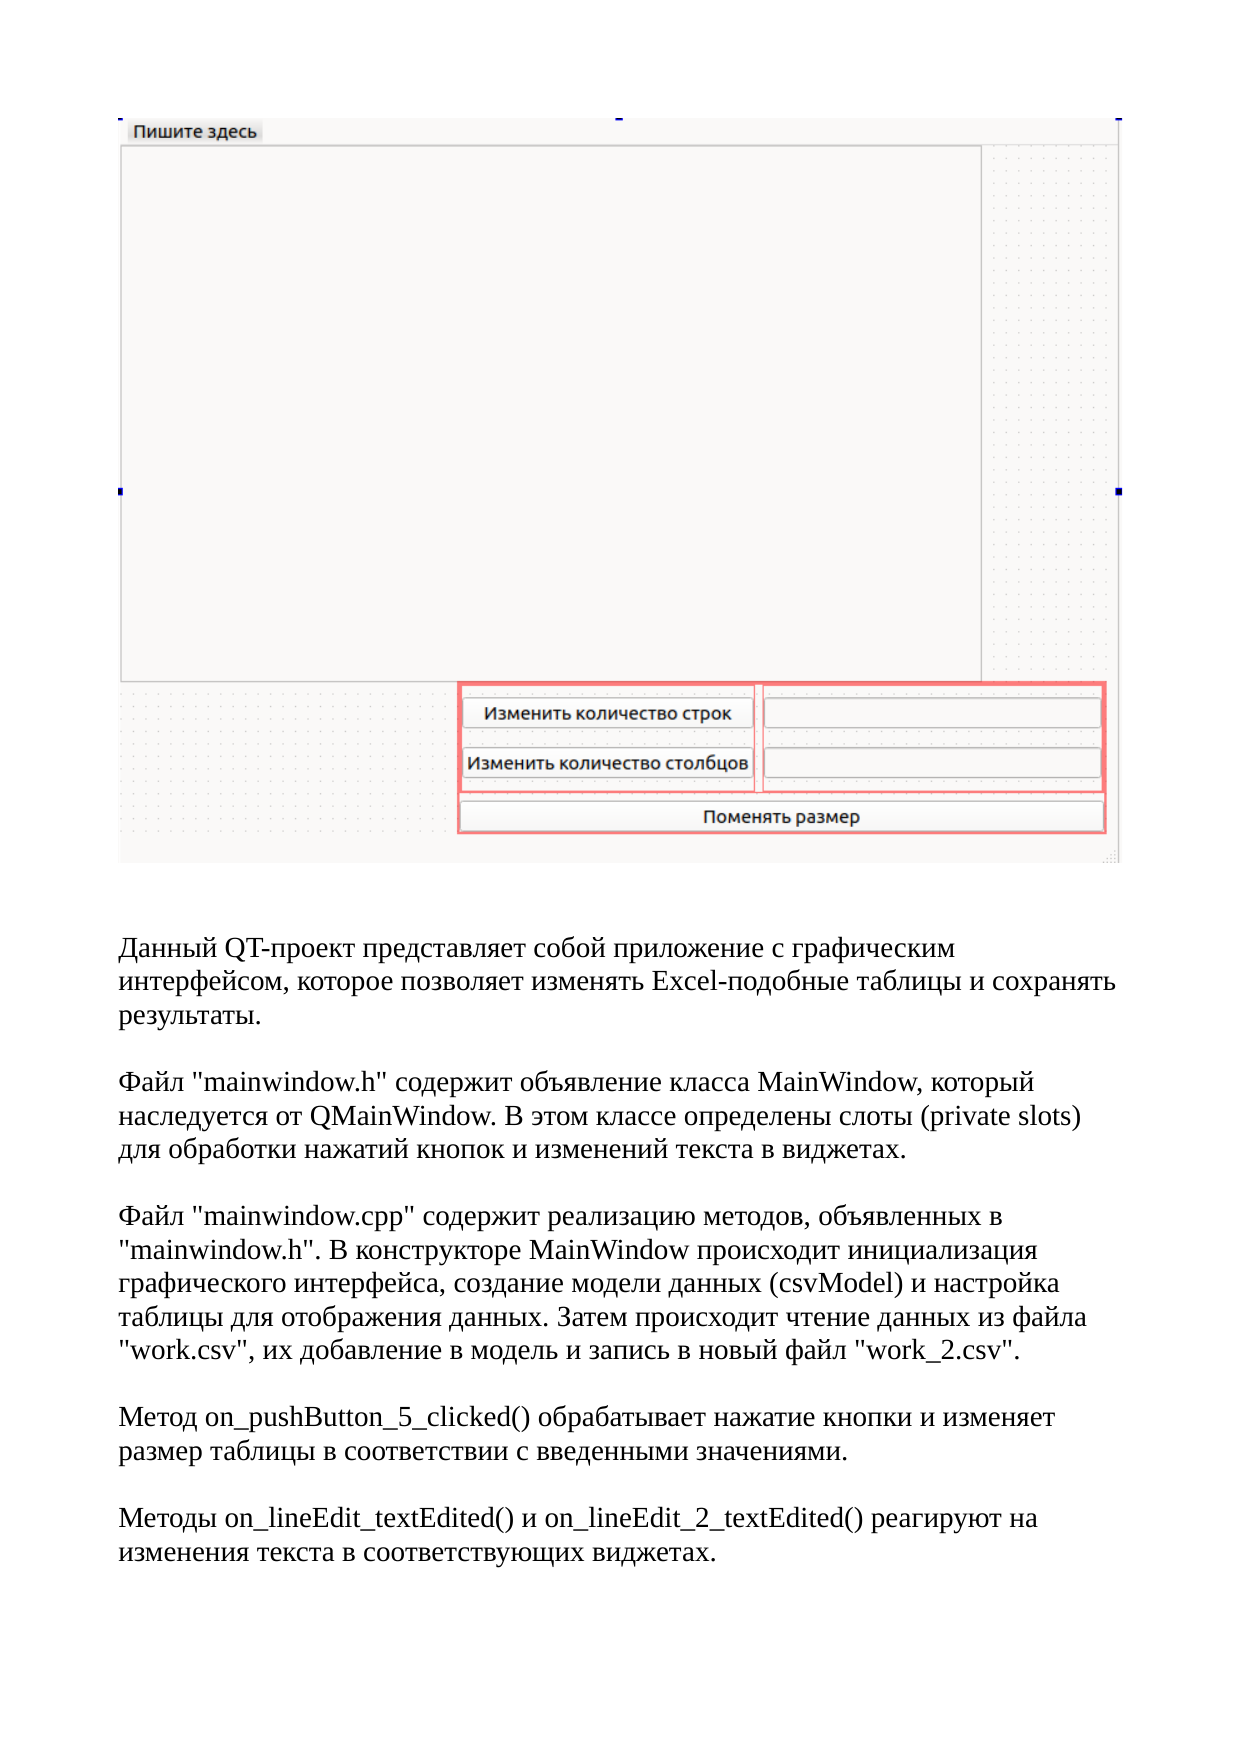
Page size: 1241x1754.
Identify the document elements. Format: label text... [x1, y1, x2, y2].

text Данный QT-проект представляет собой приложение с графическим интерфейсом, которое позволяет изменять Excel-подобные таблицы и сохранять результаты. [118, 930, 1122, 1031]
text Методы on_lineEdit_textEdited() и on_lineEdit_2_textEdited() реагируют на изменения текста в соответствующих виджетах. [118, 1500, 1122, 1567]
text Файл "mainwindow.h" содержит объявление класса MainWindow, который наследуется от QMainWindow. В этом классе определены слоты (private slots) для обработки нажатий кнопок и изменений текста в виджетах. [118, 1064, 1122, 1165]
picture [118, 118, 1123, 863]
text Метод on_pushButton_5_clicked() обрабатывает нажатие кнопки и изменяет размер таблицы в соответствии с введенными значениями. [118, 1399, 1122, 1467]
text Файл "mainwindow.cpp" содержит реализацию методов, объявленных в "mainwindow.h". В конструкторе MainWindow происходит инициализация графического интерфейса, создание модели данных (csvModel) и настройка таблицы для отображения данных. Затем происходит чтение данных из файла "work.csv", их добавление в модель и запись в новый файл "work_2.csv". [118, 1198, 1122, 1366]
